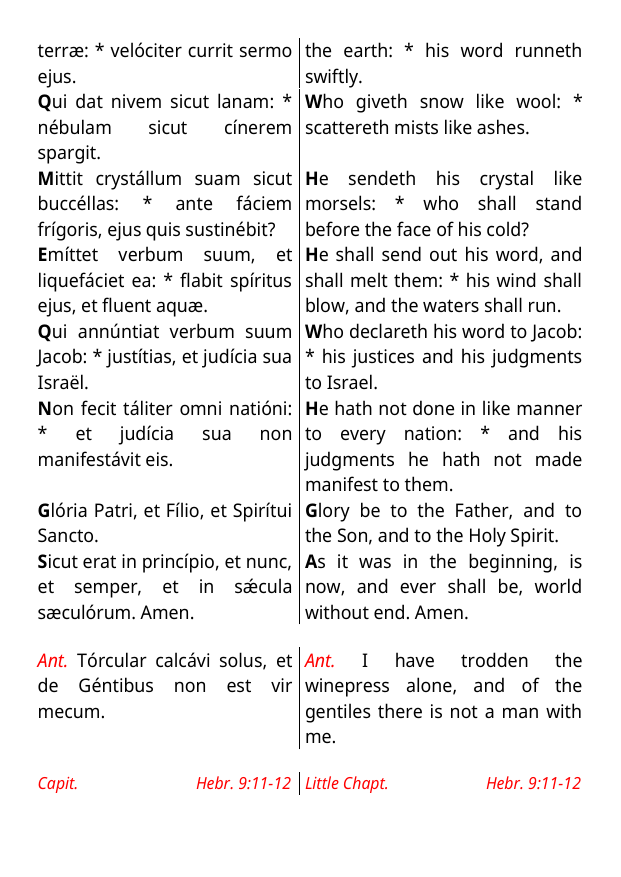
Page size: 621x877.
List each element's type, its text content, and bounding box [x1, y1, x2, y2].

table_cell Sicut erat in princípio, et nunc, et semper, et in sǽcula sæculórum. Amen. [38, 548, 299, 624]
table_cell He sendeth his crystal like morsels: * who shall stand before the face of his cold? [300, 165, 583, 242]
table_cell the earth: * his word runneth swiftly. [300, 38, 583, 88]
table_cell Emíttet verbum suum, et liquefáciet ea: * flabit spíritus ejus, et fluent aquæ. [38, 242, 299, 318]
table_cell As it was in the beginning, is now, and ever shall be, world without end. Amen. [300, 548, 583, 624]
table_header Little Chapt. Hebr. 9:11-12 [300, 772, 583, 795]
table_header Capit. Hebr. 9:11-12 [38, 772, 299, 795]
table_header Glória Patri, et Fílio, et Spirítui Sancto. [38, 497, 299, 548]
table_cell Mittit crystállum suam sicut buccéllas: * ante fáciem frígoris, ejus quis sustinébit? [38, 165, 299, 242]
table_cell Who declareth his word to Jacob: * his justices and his judgments to Israel. [300, 318, 583, 395]
table_cell Who giveth snow like wool: * scattereth mists like ashes. [300, 89, 583, 165]
table_header Ant. Tórcular calcávi solus, et de Géntibus non est vir mecum. [38, 647, 299, 749]
table_header Ant. I have trodden the winepress alone, and of the gentiles there is not a man with me. [300, 647, 583, 749]
table_cell Qui dat nivem sicut lanam: * nébulam sicut cínerem spargit. [38, 89, 299, 165]
table_cell He shall send out his word, and shall melt them: * his wind shall blow, and the waters shall run. [300, 242, 583, 318]
table_cell terræ: * velóciter currit sermo ejus. [38, 38, 299, 88]
table_cell Qui annúntiat verbum suum Jacob: * justítias, et judícia sua Israël. [38, 318, 299, 395]
table_cell Non fecit táliter omni natióni: * et judícia sua non manifestávit eis. [38, 395, 299, 497]
table_cell He hath not done in like manner to every nation: * and his judgments he hath not made manifest to them. [300, 395, 583, 497]
table_header Glory be to the Father, and to the Son, and to the Holy Spirit. [300, 497, 583, 548]
